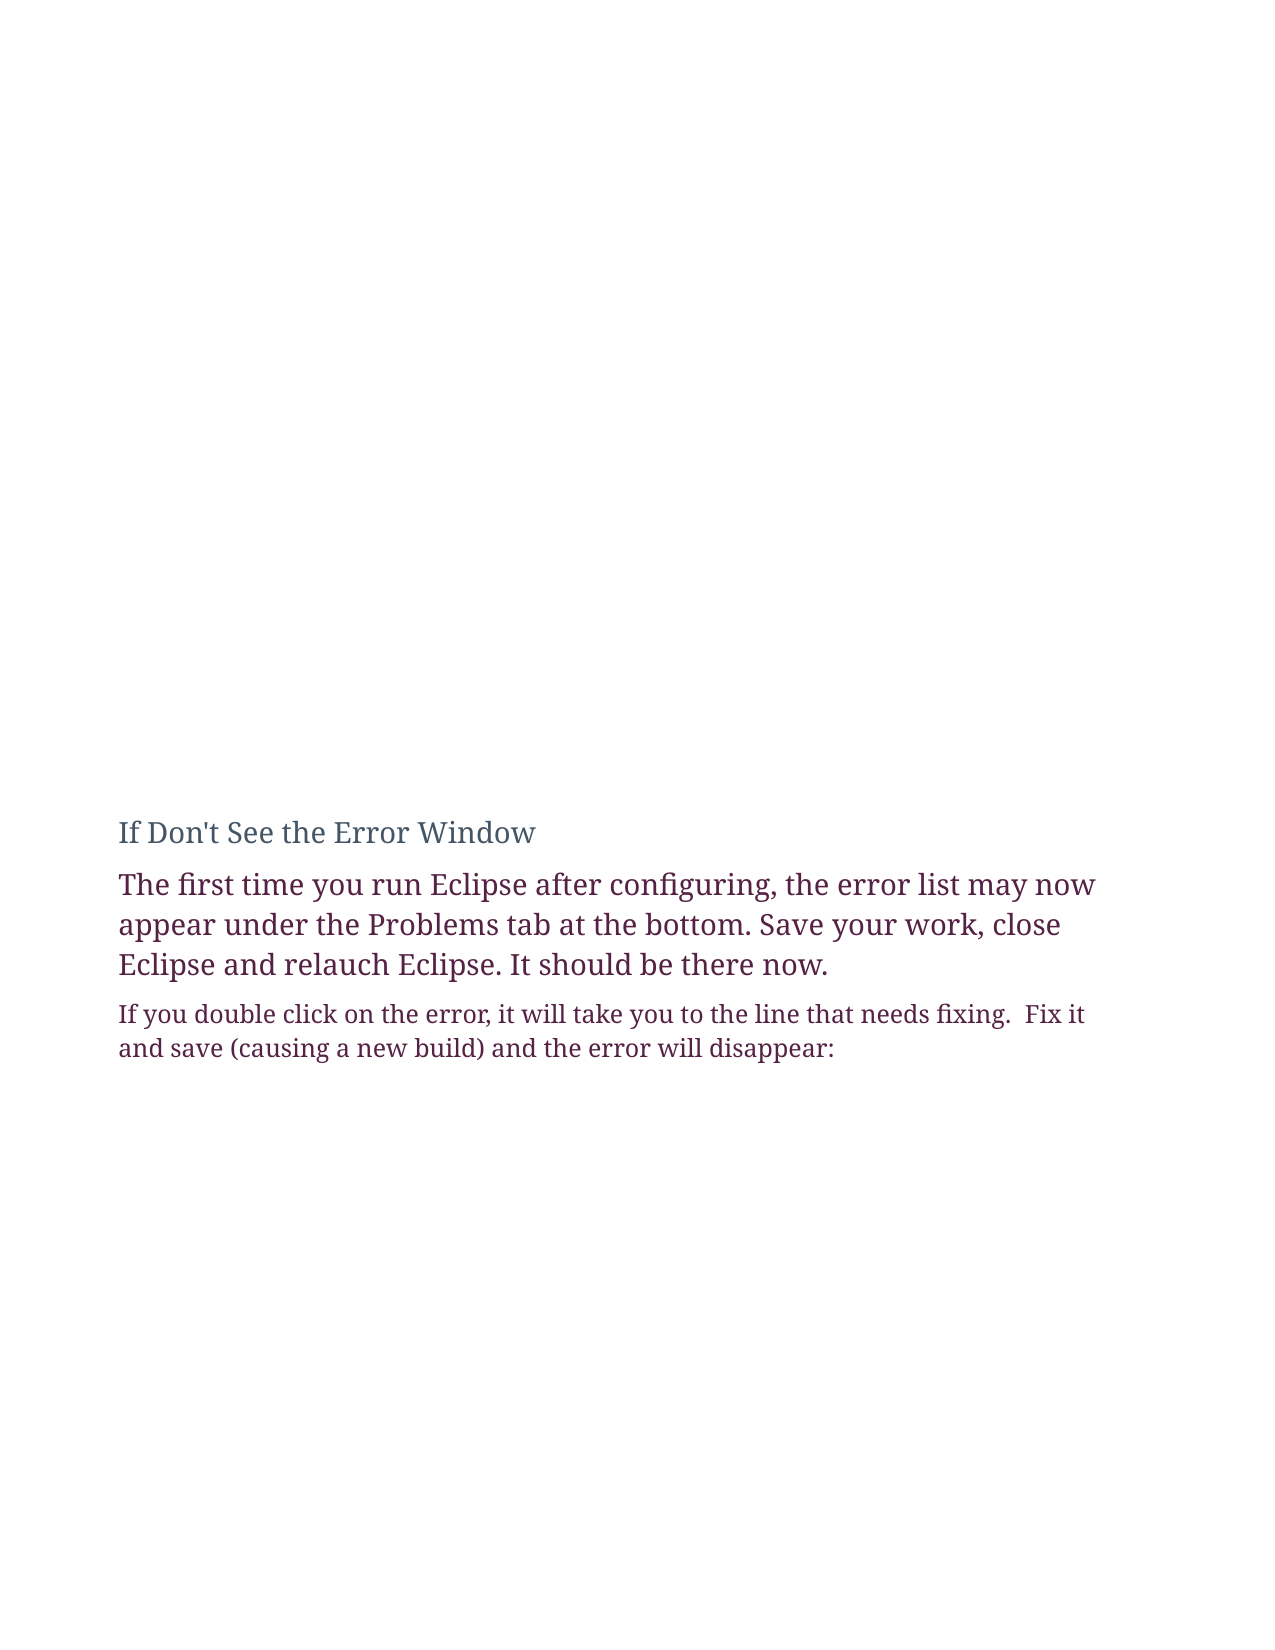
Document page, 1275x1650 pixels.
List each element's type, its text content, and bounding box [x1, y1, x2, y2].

text If you double click on the error, it will take you to the line that needs fixing. Fix it and save (causing a new build) and the error will disappear: [118, 996, 1157, 1064]
text If Don't See the Error Window [118, 812, 1157, 852]
text The first time you run Eclipse after configuring, the error list may now appear under the Problems tab at the bottom. Save your work, close Eclipse and relauch Eclipse. It should be there now. [118, 865, 1157, 984]
